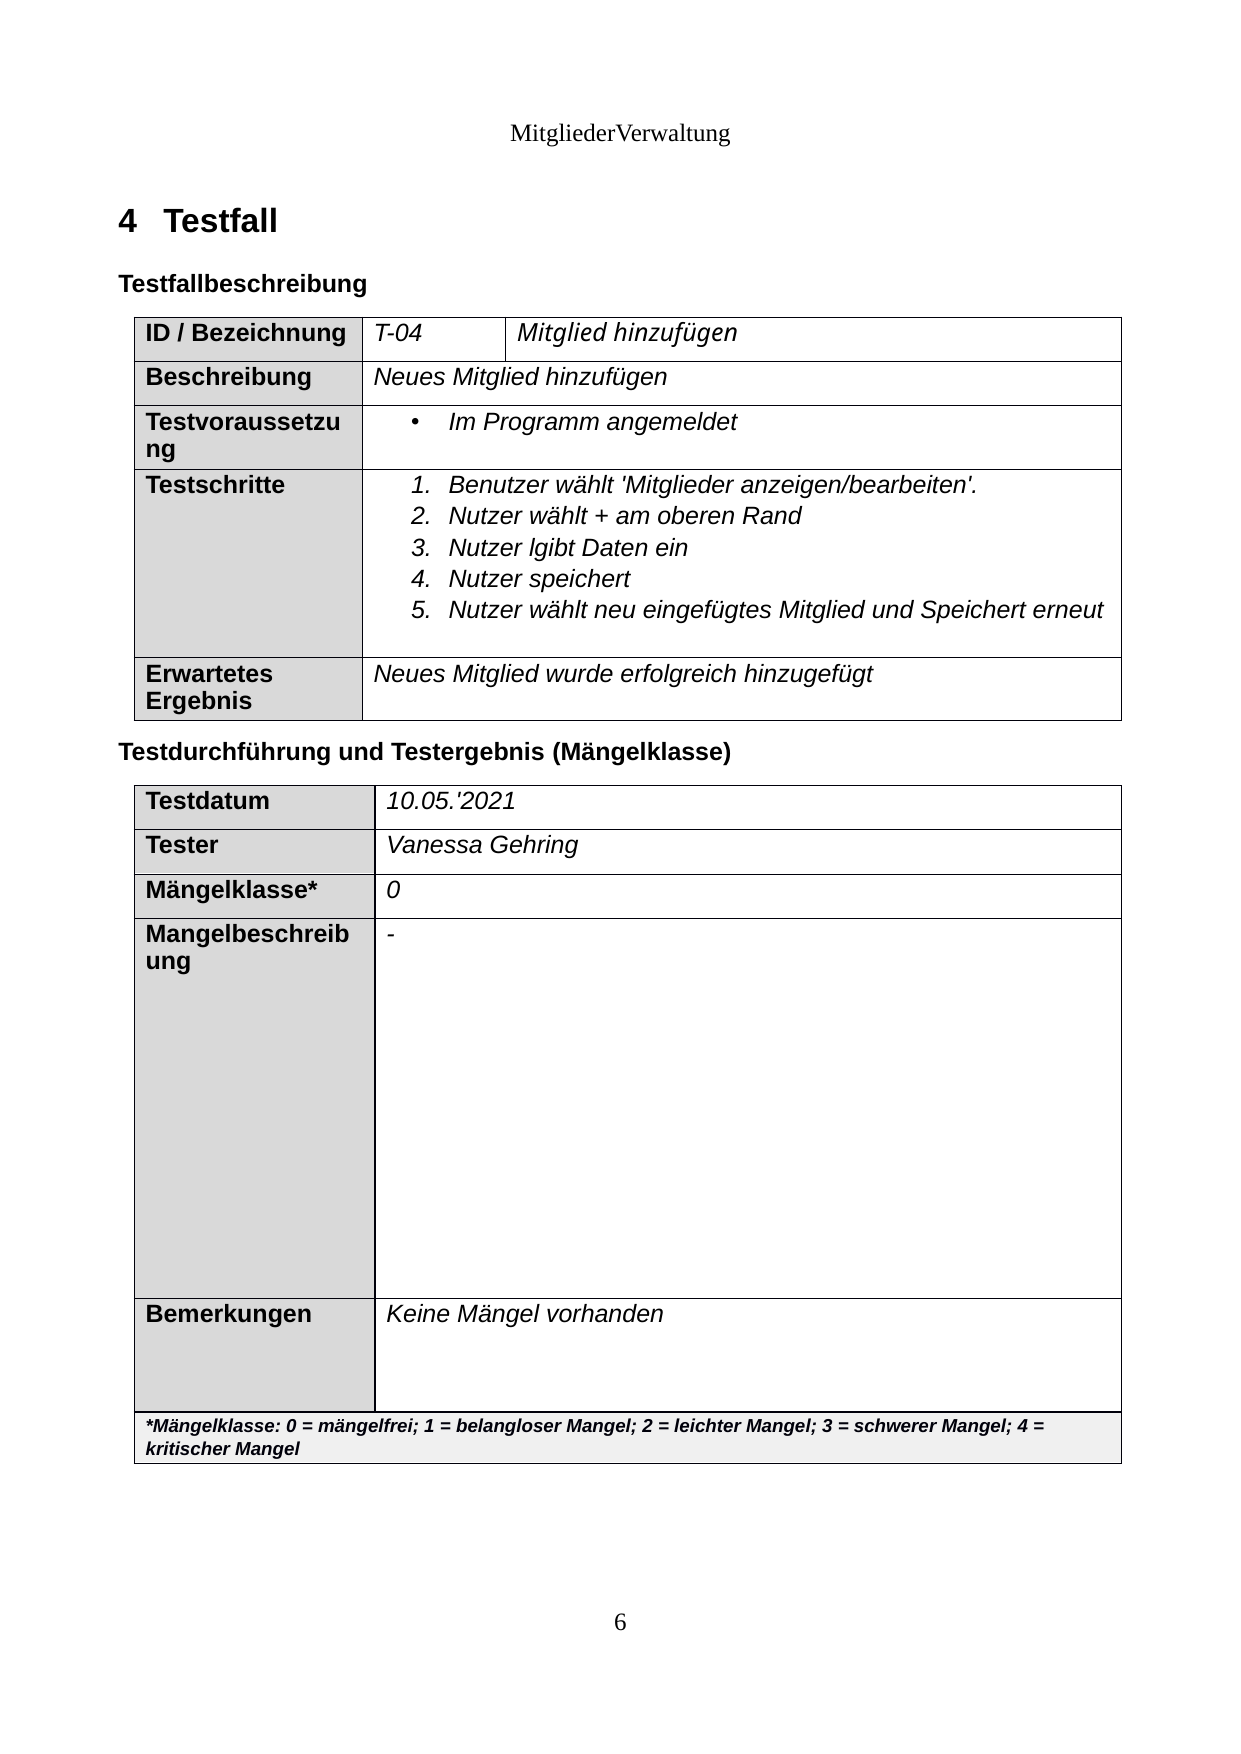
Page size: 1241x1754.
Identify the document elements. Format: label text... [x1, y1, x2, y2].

table_cell - [376, 919, 1121, 1298]
table_cell Im Programm angemeldet [363, 406, 1121, 469]
table_cell 0 [376, 875, 1121, 918]
text Testfallbeschreibung [118, 269, 1122, 298]
table_cell *Mängelklasse: 0 = mängelfrei; 1 = belangloser Mangel; 2 = leichter Mangel; 3 = schwerer Mangel; 4 = kritischer Mangel [135, 1413, 1121, 1462]
table_header T-04 [363, 318, 505, 361]
table_cell Neues Mitglied hinzufügen [363, 362, 1121, 405]
table_header Testdatum [135, 786, 374, 829]
table_cell Keine Mängel vorhanden [376, 1299, 1121, 1411]
table_header 10.05.'2021 [376, 786, 1121, 829]
table_cell Testvoraussetzung [135, 406, 362, 469]
subtitle Testfall [118, 201, 1122, 240]
table_cell Mangelbeschreibung [135, 919, 374, 1298]
table_cell Tester [135, 830, 374, 873]
table_cell Beschreibung [135, 362, 362, 405]
table_cell Mängelklasse* [135, 875, 374, 918]
table_header ID / Bezeichnung [135, 318, 362, 361]
table_cell Benutzer wählt 'Mitglieder anzeigen/bearbeiten'. Nutzer wählt + am oberen Rand Nutzer lgibt Daten ein Nutzer speichert Nutzer wählt neu eingefügtes Mitglied und Speichert erneut [363, 470, 1121, 657]
table_cell Erwartetes Ergebnis [135, 658, 362, 720]
text Testdurchführung und Testergebnis (Mängelklasse) [118, 737, 1122, 766]
table_cell Vanessa Gehring [376, 830, 1121, 873]
table_cell Bemerkungen [135, 1299, 374, 1411]
table_cell Neues Mitglied wurde erfolgreich hinzugefügt [363, 658, 1121, 720]
table_cell Testschritte [135, 470, 362, 657]
table_header Mitglied hinzufügen [506, 318, 1121, 361]
